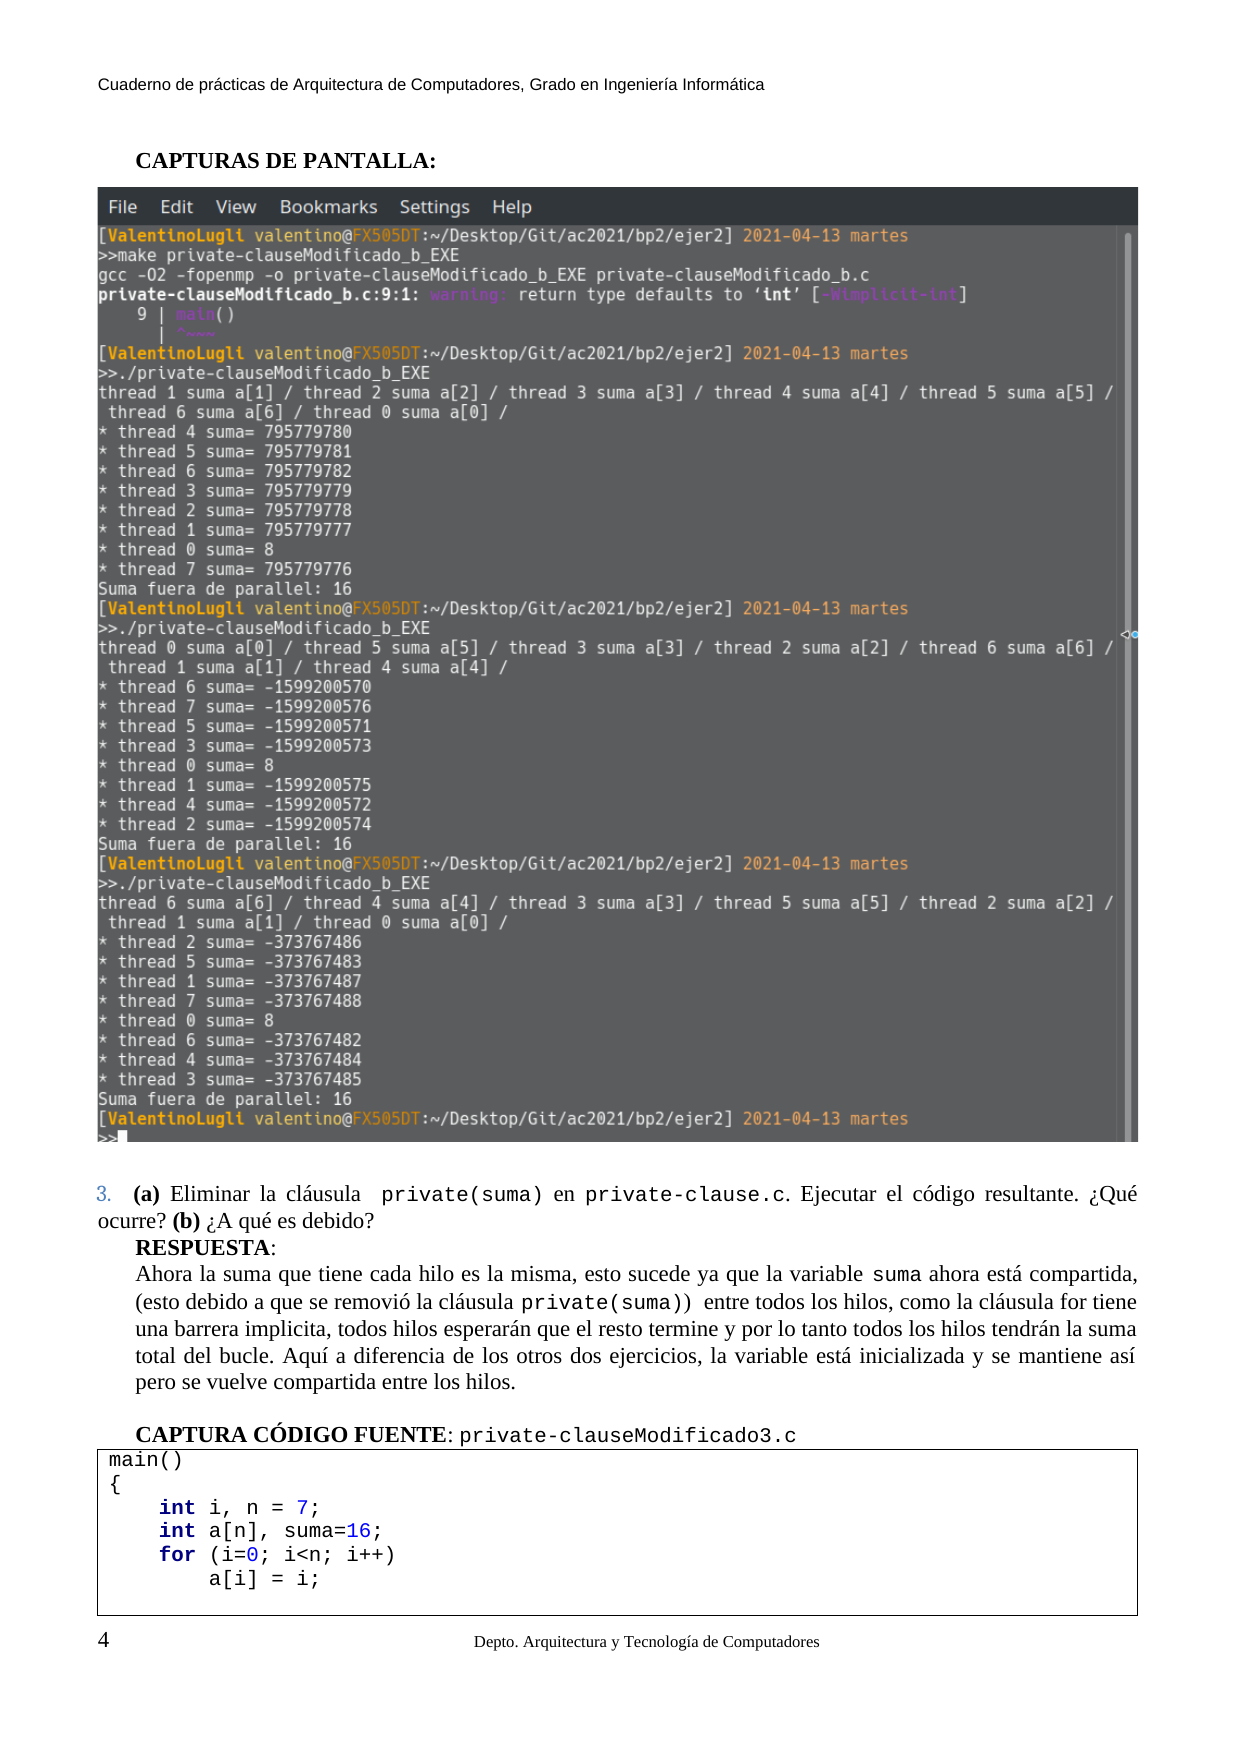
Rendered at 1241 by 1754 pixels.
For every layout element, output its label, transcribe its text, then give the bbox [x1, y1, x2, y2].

text CAPTURAS DE PANTALLA: [135, 147, 1138, 173]
picture [97, 187, 1139, 1142]
list (a) Eliminar la cláusula private(suma) en private-clause.c. Ejecutar el código resultante. ¿Qué ocurre? (b) ¿A qué es debido? [96, 1180, 1138, 1234]
text CAPTURA CÓDIGO FUENTE: private-clauseModificado3.c [135, 1421, 1138, 1448]
text RESPUESTA: [135, 1234, 1138, 1260]
text Ahora la suma que tiene cada hilo es la misma, esto sucede ya que la variable suma ahora está compartida, (esto debido a que se removió la cláusula private(suma)) entre todos los hilos, como la cláusula for tiene una barrera implicita, todos hilos esperarán que el resto termine y por lo tanto todos los hilos tendrán la suma total del bucle. Aquí a diferencia de los otros dos ejercicios, la variable está inicializada y se mantiene así pero se vuelve compartida entre los hilos. [135, 1260, 1138, 1394]
